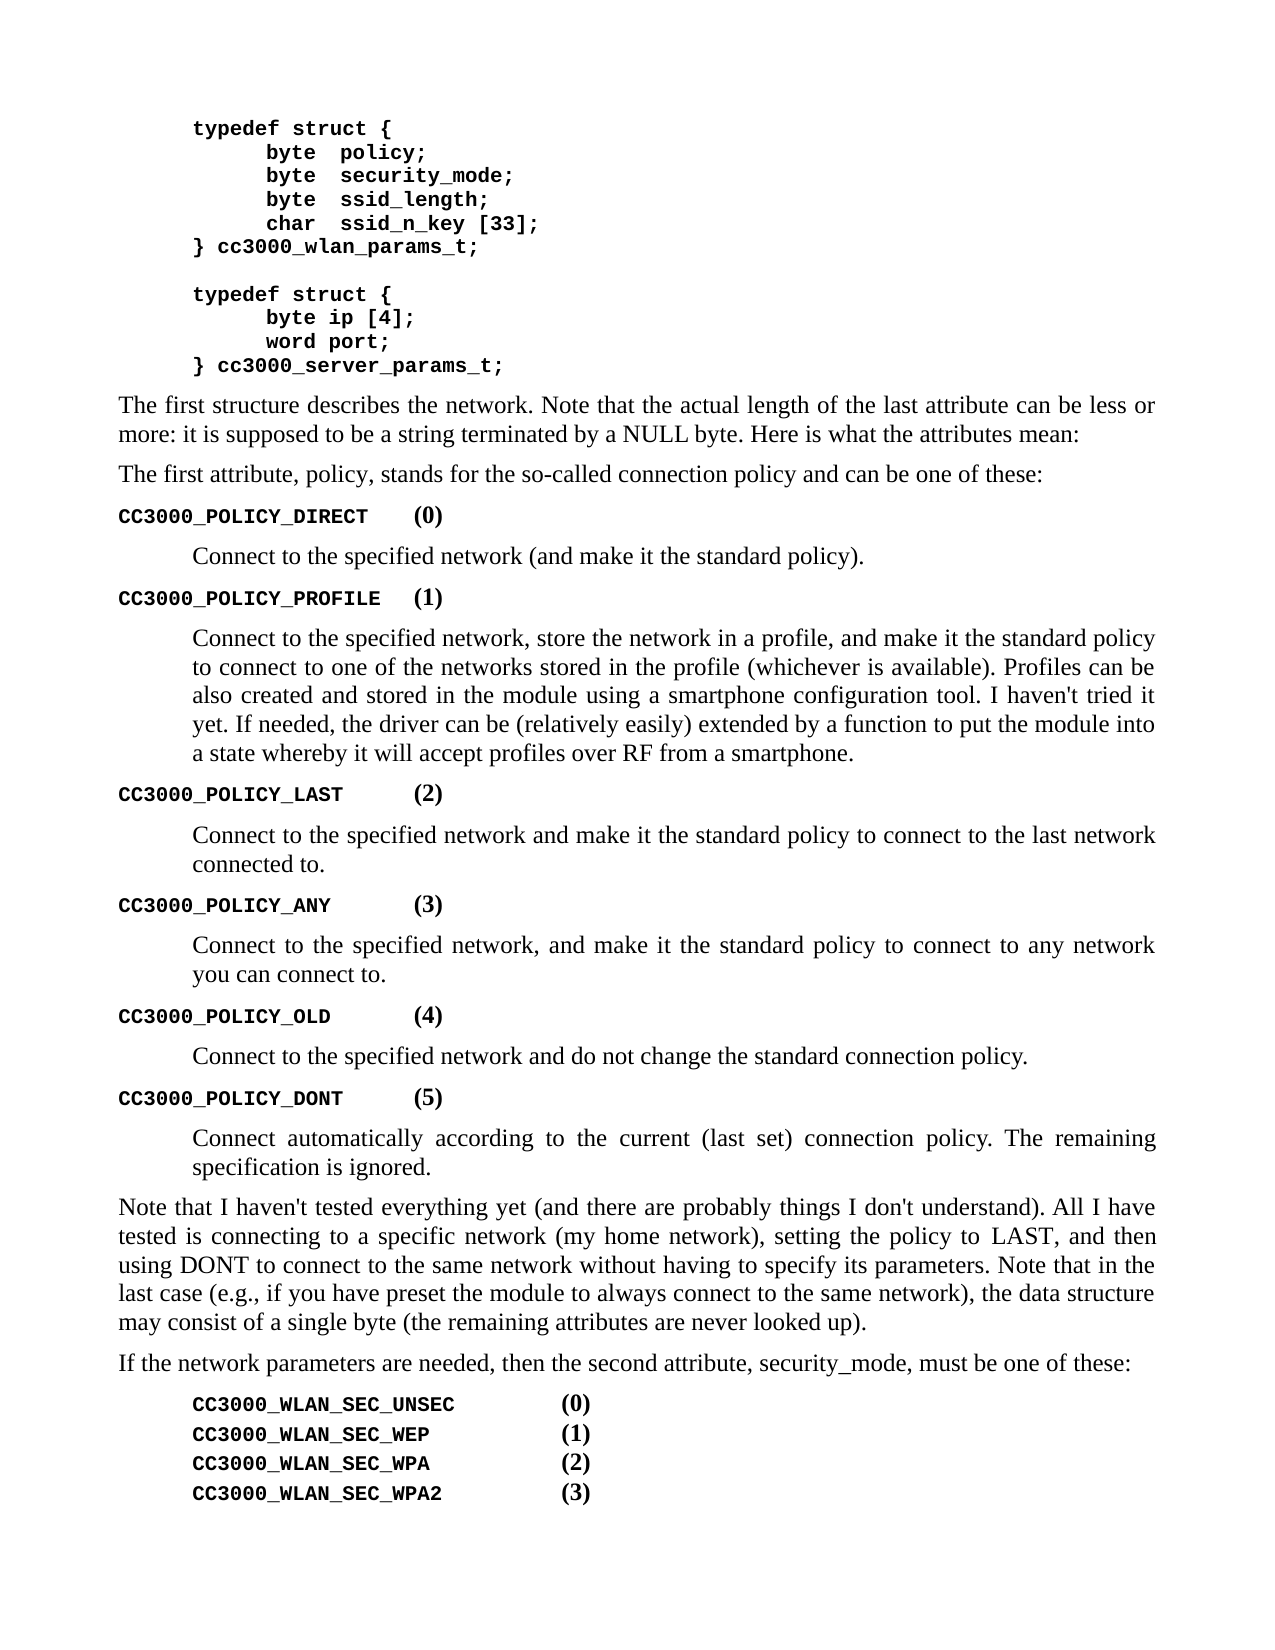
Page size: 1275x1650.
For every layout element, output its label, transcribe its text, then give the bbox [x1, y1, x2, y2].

text } cc3000_server_params_t; [118, 354, 1157, 378]
text The first attribute, policy, stands for the so-called connection policy and can be one of these: [118, 459, 1157, 488]
text CC3000_POLICY_ANY (3) [118, 889, 1157, 919]
text CC3000_WLAN_SEC_WEP (1) [118, 1418, 1157, 1447]
text word port; [118, 331, 1157, 354]
text Connect to the specified network and make it the standard policy to connect to the last network connected to. [192, 820, 1157, 877]
text Connect to the specified network (and make it the standard policy). [192, 541, 1157, 570]
text Note that I haven't tested everything yet (and there are probably things I don't understand). All I have tested is connecting to a specific network (my home network), setting the policy to LAST, and then using DONT to connect to the same network without having to specify its parameters. Note that in the last case (e.g., if you have preset the module to always connect to the same network), the data structure may consist of a single byte (the remaining attributes are never looked up). [118, 1192, 1157, 1336]
text CC3000_WLAN_SEC_WPA2 (3) [118, 1477, 1157, 1507]
text byte security_mode; [118, 165, 1157, 189]
text CC3000_POLICY_PROFILE (1) [118, 582, 1157, 611]
text typedef struct { [118, 118, 1157, 142]
text byte ssid_length; [118, 189, 1157, 213]
text CC3000_WLAN_SEC_WPA (2) [118, 1447, 1157, 1477]
text CC3000_POLICY_OLD (4) [118, 1000, 1157, 1029]
text byte policy; [118, 142, 1157, 165]
text } cc3000_wlan_params_t; [118, 236, 1157, 260]
text typedef struct { [118, 284, 1157, 307]
text If the network parameters are needed, then the second attribute, security_mode, must be one of these: [118, 1348, 1157, 1377]
text Connect to the specified network, and make it the standard policy to connect to any network you can connect to. [192, 931, 1157, 988]
text CC3000_POLICY_LAST (2) [118, 778, 1157, 808]
text CC3000_WLAN_SEC_UNSEC (0) [118, 1388, 1157, 1418]
text Connect automatically according to the current (last set) connection policy. The remaining specification is ignored. [192, 1123, 1157, 1181]
text Connect to the specified network and do not change the standard connection policy. [192, 1041, 1157, 1070]
text CC3000_POLICY_DIRECT (0) [118, 500, 1157, 529]
text Connect to the specified network, store the network in a profile, and make it the standard policy to connect to one of the networks stored in the profile (whichever is available). Profiles can be also created and stored in the module using a smartphone configuration tool. I haven't tried it yet. If needed, the driver can be (relatively easily) extended by a function to put the module into a state whereby it will accept profiles over RF from a smartphone. [192, 623, 1157, 767]
text char ssid_n_key [33]; [118, 213, 1157, 236]
text byte ip [4]; [118, 307, 1157, 331]
text CC3000_POLICY_DONT (5) [118, 1082, 1157, 1111]
text The first structure describes the network. Note that the actual length of the last attribute can be less or more: it is supposed to be a string terminated by a NULL byte. Here is what the attributes mean: [118, 390, 1157, 447]
